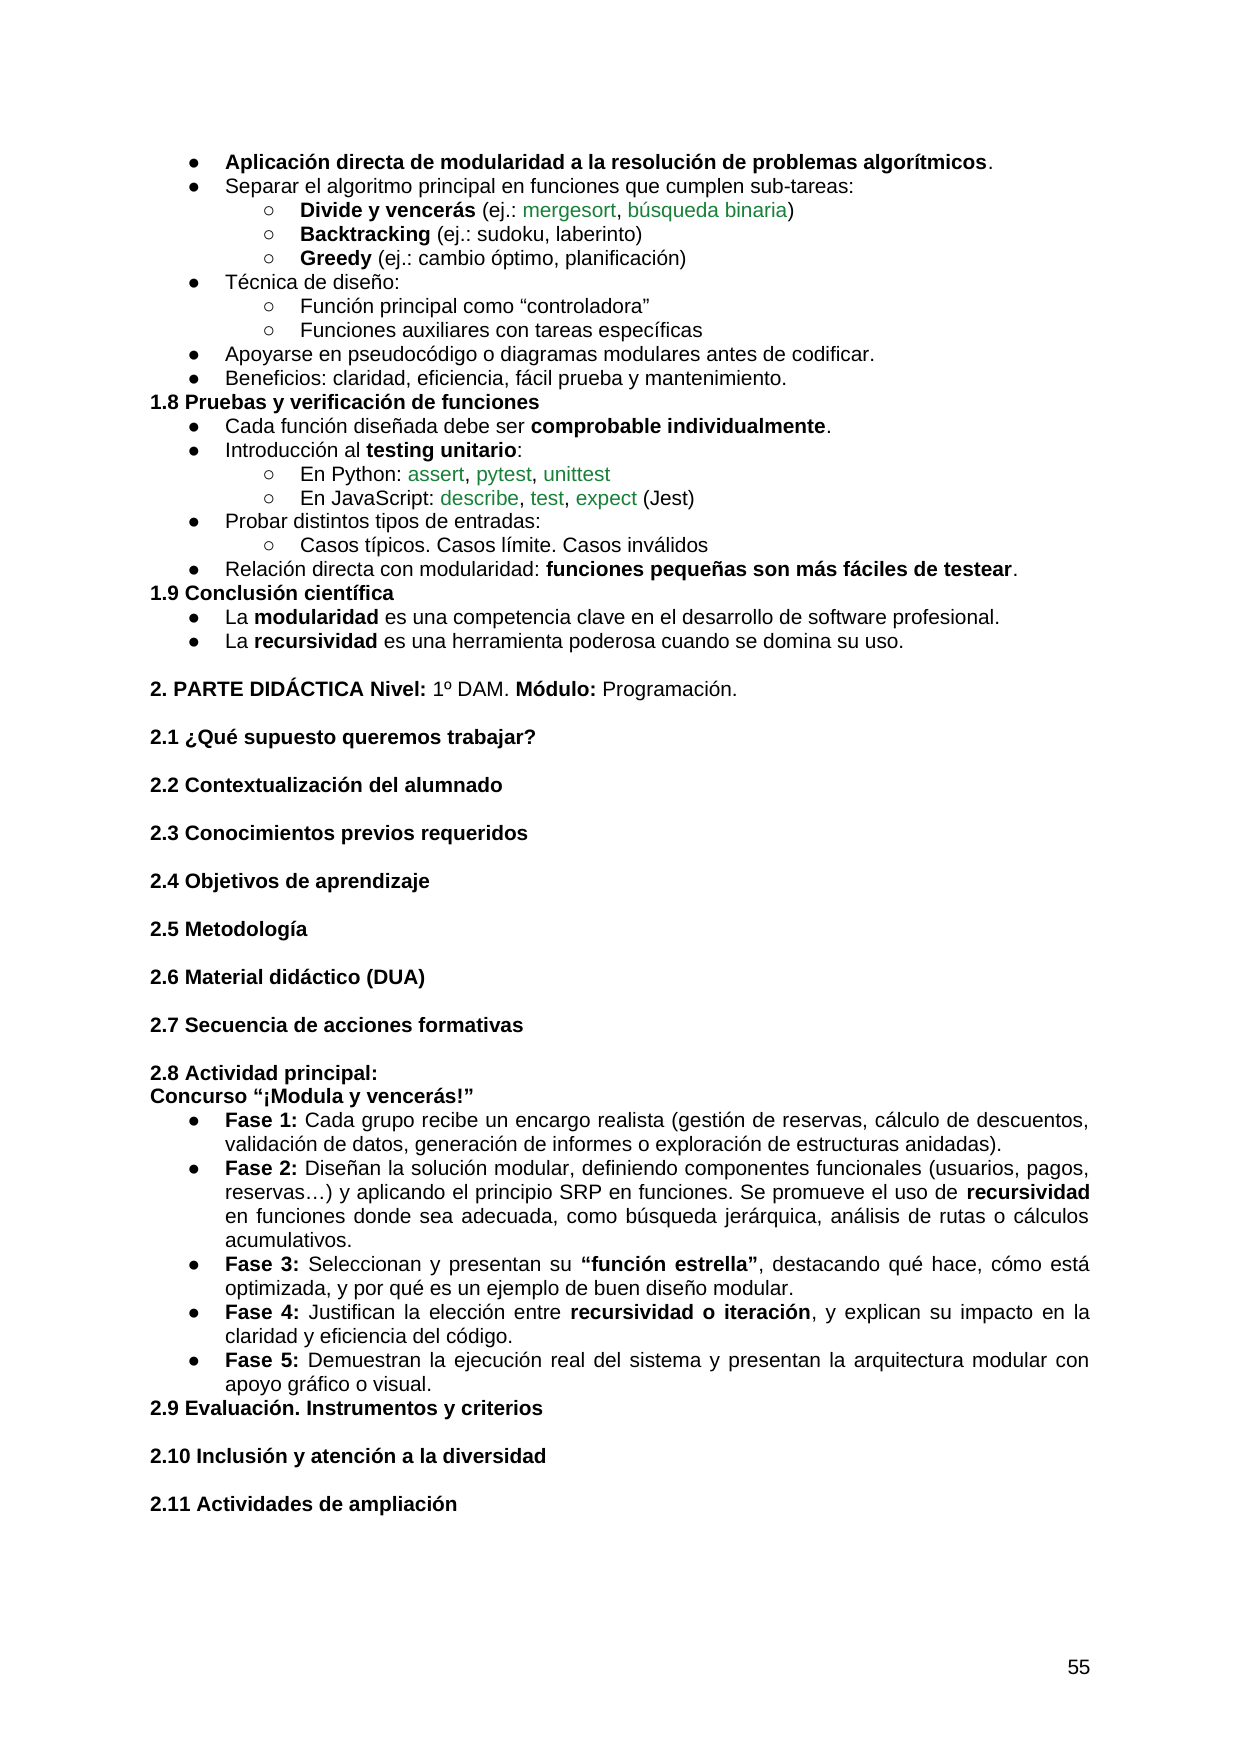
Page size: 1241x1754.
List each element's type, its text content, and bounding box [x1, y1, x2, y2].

subtitle 2.5 Metodología [150, 917, 1090, 941]
subtitle 2.4 Objetivos de aprendizaje [150, 869, 1090, 893]
list Técnica de diseño: [187, 270, 1090, 294]
subtitle 1.9 Conclusión científica [150, 581, 1090, 605]
subtitle 2.2 Contextualización del alumnado [150, 773, 1090, 797]
list Introducción al testing unitario: [187, 437, 1090, 461]
subtitle 1.8 Pruebas y verificación de funciones [150, 389, 1090, 413]
list Beneficios: claridad, eficiencia, fácil prueba y mantenimiento. [187, 366, 1090, 389]
list Probar distintos tipos de entradas: [187, 509, 1090, 533]
list En JavaScript: describe, test, expect (Jest) [262, 485, 1090, 509]
list Cada función diseñada debe ser comprobable individualmente. [187, 413, 1090, 437]
list La modularidad es una competencia clave en el desarrollo de software profesional. [187, 605, 1090, 629]
text Concurso “¡Modula y vencerás!” [150, 1084, 1090, 1108]
list Casos típicos. Casos límite. Casos inválidos [262, 533, 1090, 557]
subtitle 2.6 Material didáctico (DUA) [150, 964, 1090, 988]
subtitle 2.3 Conocimientos previos requeridos [150, 821, 1090, 845]
list Backtracking (ej.: sudoku, laberinto) [262, 222, 1090, 246]
list Aplicación directa de modularidad a la resolución de problemas algorítmicos. [187, 150, 1090, 174]
list Apoyarse en pseudocódigo o diagramas modulares antes de codificar. [187, 342, 1090, 366]
subtitle 2.10 Inclusión y atención a la diversidad [150, 1444, 1090, 1468]
list Funciones auxiliares con tareas específicas [262, 318, 1090, 342]
list Fase 5: Demuestran la ejecución real del sistema y presentan la arquitectura modular con apoyo gráfico o visual. [187, 1348, 1090, 1396]
list Relación directa con modularidad: funciones pequeñas son más fáciles de testear. [187, 557, 1090, 581]
list Fase 1: Cada grupo recibe un encargo realista (gestión de reservas, cálculo de descuentos, validación de datos, generación de informes o exploración de estructuras anidadas). [187, 1108, 1090, 1156]
subtitle 2.9 Evaluación. Instrumentos y criterios [150, 1396, 1090, 1420]
list Fase 4: Justifican la elección entre recursividad o iteración, y explican su impacto en la claridad y eficiencia del código. [187, 1300, 1090, 1348]
list Fase 3: Seleccionan y presentan su “función estrella”, destacando qué hace, cómo está optimizada, y por qué es un ejemplo de buen diseño modular. [187, 1252, 1090, 1300]
list Fase 2: Diseñan la solución modular, definiendo componentes funcionales (usuarios, pagos, reservas…) y aplicando el principio SRP en funciones. Se promueve el uso de recursividad en funciones donde sea adecuada, como búsqueda jerárquica, análisis de rutas o cálculos acumulativos. [187, 1156, 1090, 1252]
list En Python: assert, pytest, unittest [262, 461, 1090, 485]
subtitle 2.11 Actividades de ampliación [150, 1492, 1090, 1516]
text 2. PARTE DIDÁCTICA Nivel: 1º DAM. Módulo: Programación. [150, 677, 1090, 701]
list Función principal como “controladora” [262, 294, 1090, 318]
list Divide y vencerás (ej.: mergesort, búsqueda binaria) [262, 198, 1090, 222]
list La recursividad es una herramienta poderosa cuando se domina su uso. [187, 629, 1090, 653]
subtitle 2.1 ¿Qué supuesto queremos trabajar? [150, 725, 1090, 749]
list Separar el algoritmo principal en funciones que cumplen sub-tareas: [187, 174, 1090, 198]
text 2.8 Actividad principal: [150, 1060, 1090, 1084]
subtitle 2.7 Secuencia de acciones formativas [150, 1012, 1090, 1036]
list Greedy (ej.: cambio óptimo, planificación) [262, 246, 1090, 270]
